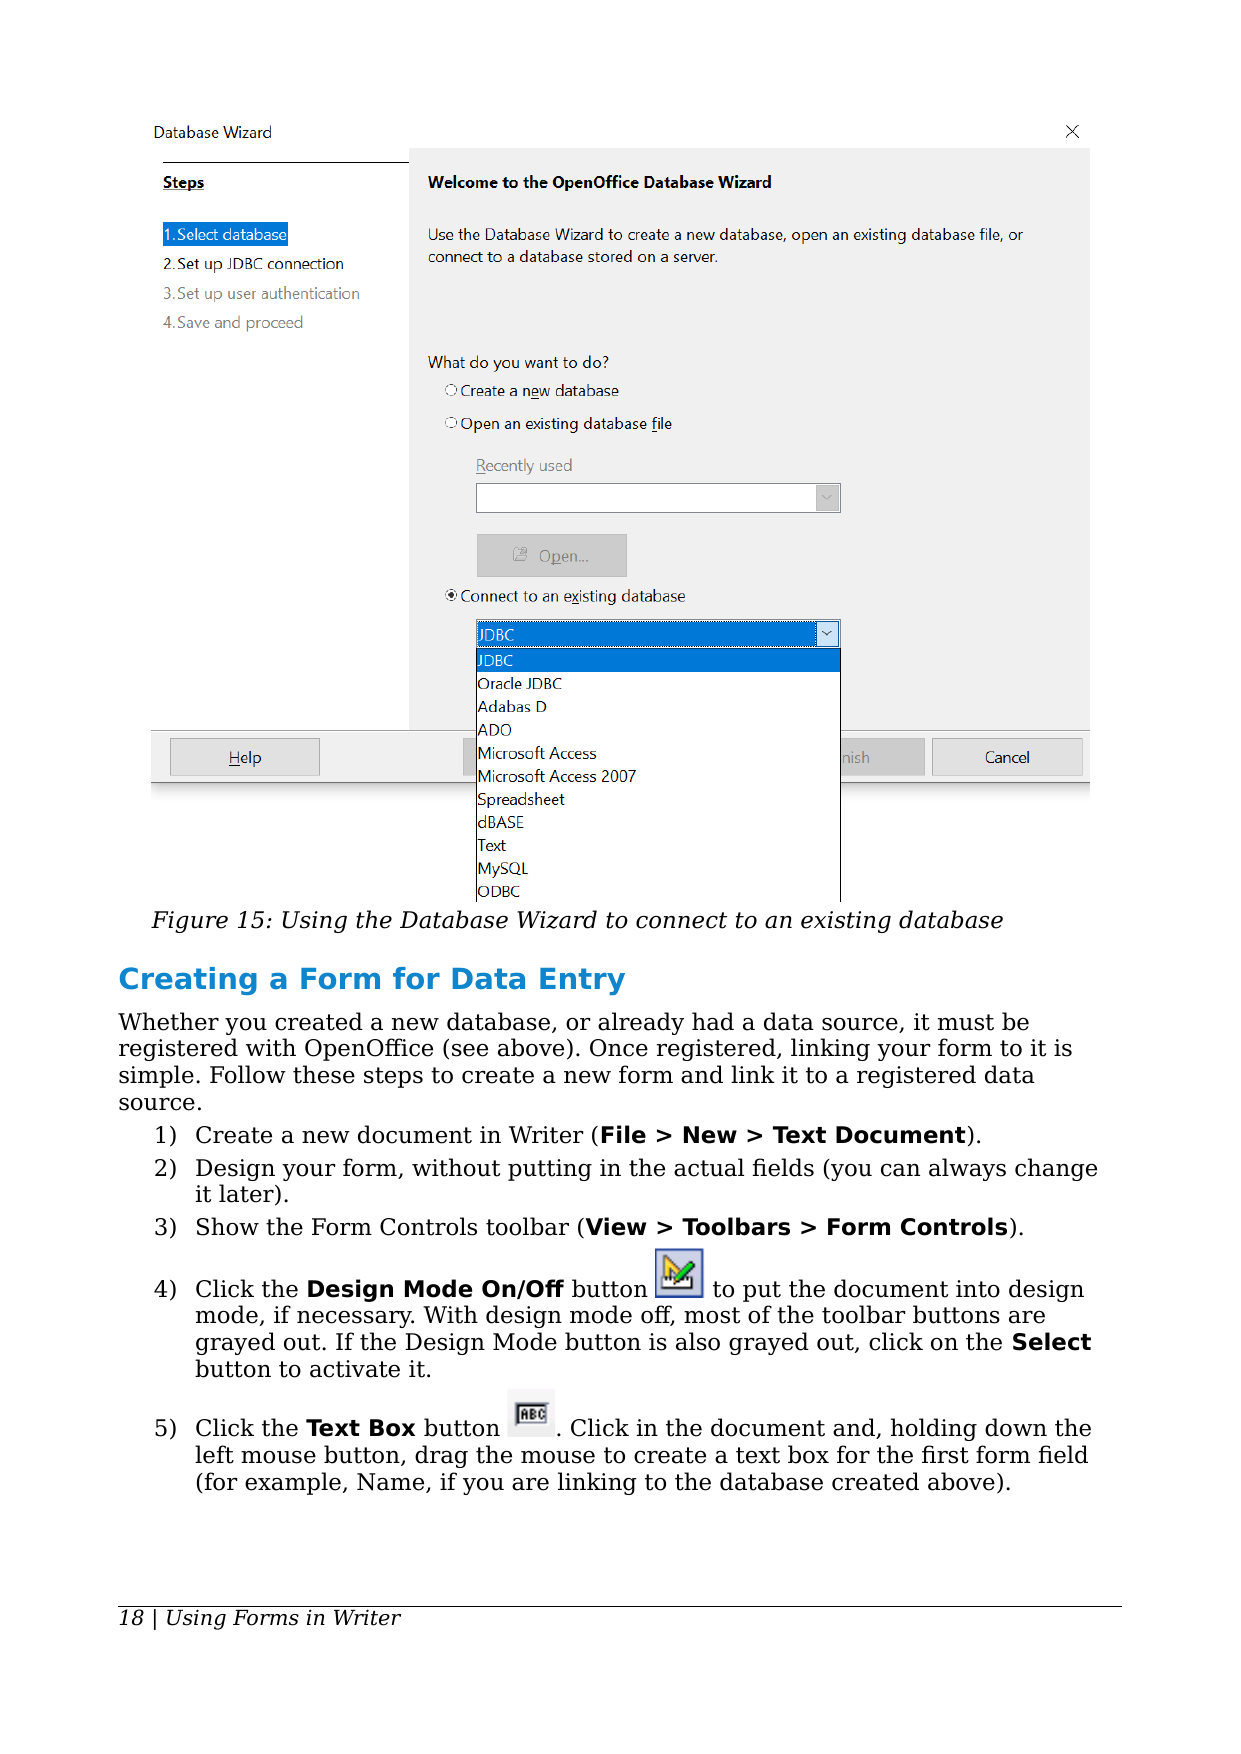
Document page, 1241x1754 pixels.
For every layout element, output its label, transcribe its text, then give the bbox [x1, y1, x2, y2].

list Show the Form Controls toolbar (View > Toolbars > Form Controls). [177, 1214, 1122, 1241]
text Figure 15: Using the Database Wizard to connect to an existing database [152, 908, 1089, 934]
picture [151, 118, 1090, 902]
picture [507, 1388, 556, 1437]
list Design your form, without putting in the actual fields (you can always change it later). [177, 1155, 1122, 1208]
list Click the Design Mode On/Off button to put the document into design mode, if necessary. With design mode off, most of the toolbar buttons are grayed out. If the Design Mode button is also grayed out, click on the Select button to activate it. [177, 1247, 1122, 1383]
list Create a new document in Writer (File > New > Text Document). [177, 1122, 1122, 1148]
list Whether you created a new database, or already had a data source, it must be registered with OpenOffice (see above). Once registered, linking your form to it is simple. Follow these steps to create a new form and link it to a registered data source. [118, 1009, 1122, 1115]
subtitle Creating a Form for Data Entry [118, 962, 1122, 996]
list Click the Text Box button . Click in the document and, holding down the left mouse button, drag the mouse to create a text box for the first form field (for example, Name, if you are linking to the database created above). [177, 1389, 1122, 1495]
picture [655, 1247, 705, 1298]
